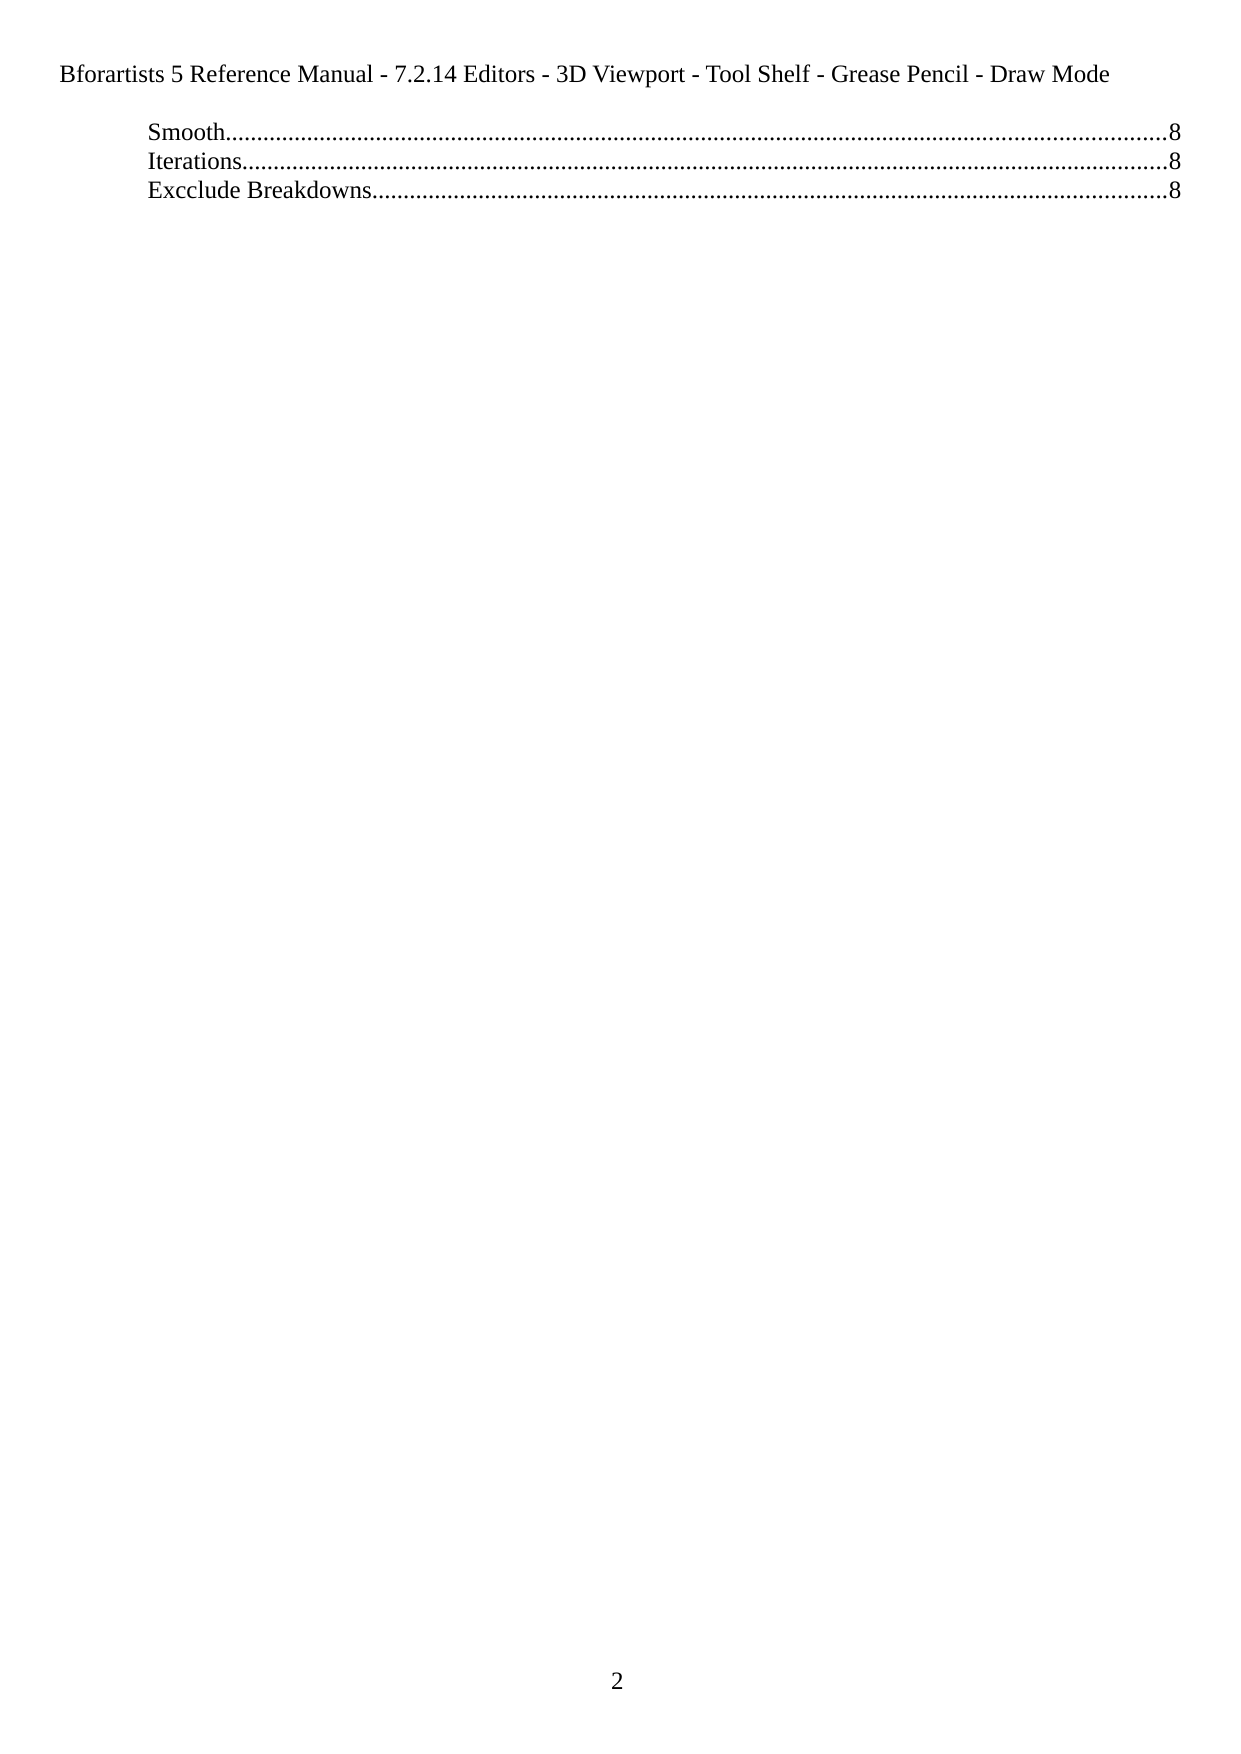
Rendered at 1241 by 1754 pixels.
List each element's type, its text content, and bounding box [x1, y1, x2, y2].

text Excclude Breakdowns 8 [147, 175, 1181, 203]
text Iterations 8 [147, 146, 1181, 175]
text Smooth 8 [147, 117, 1181, 146]
